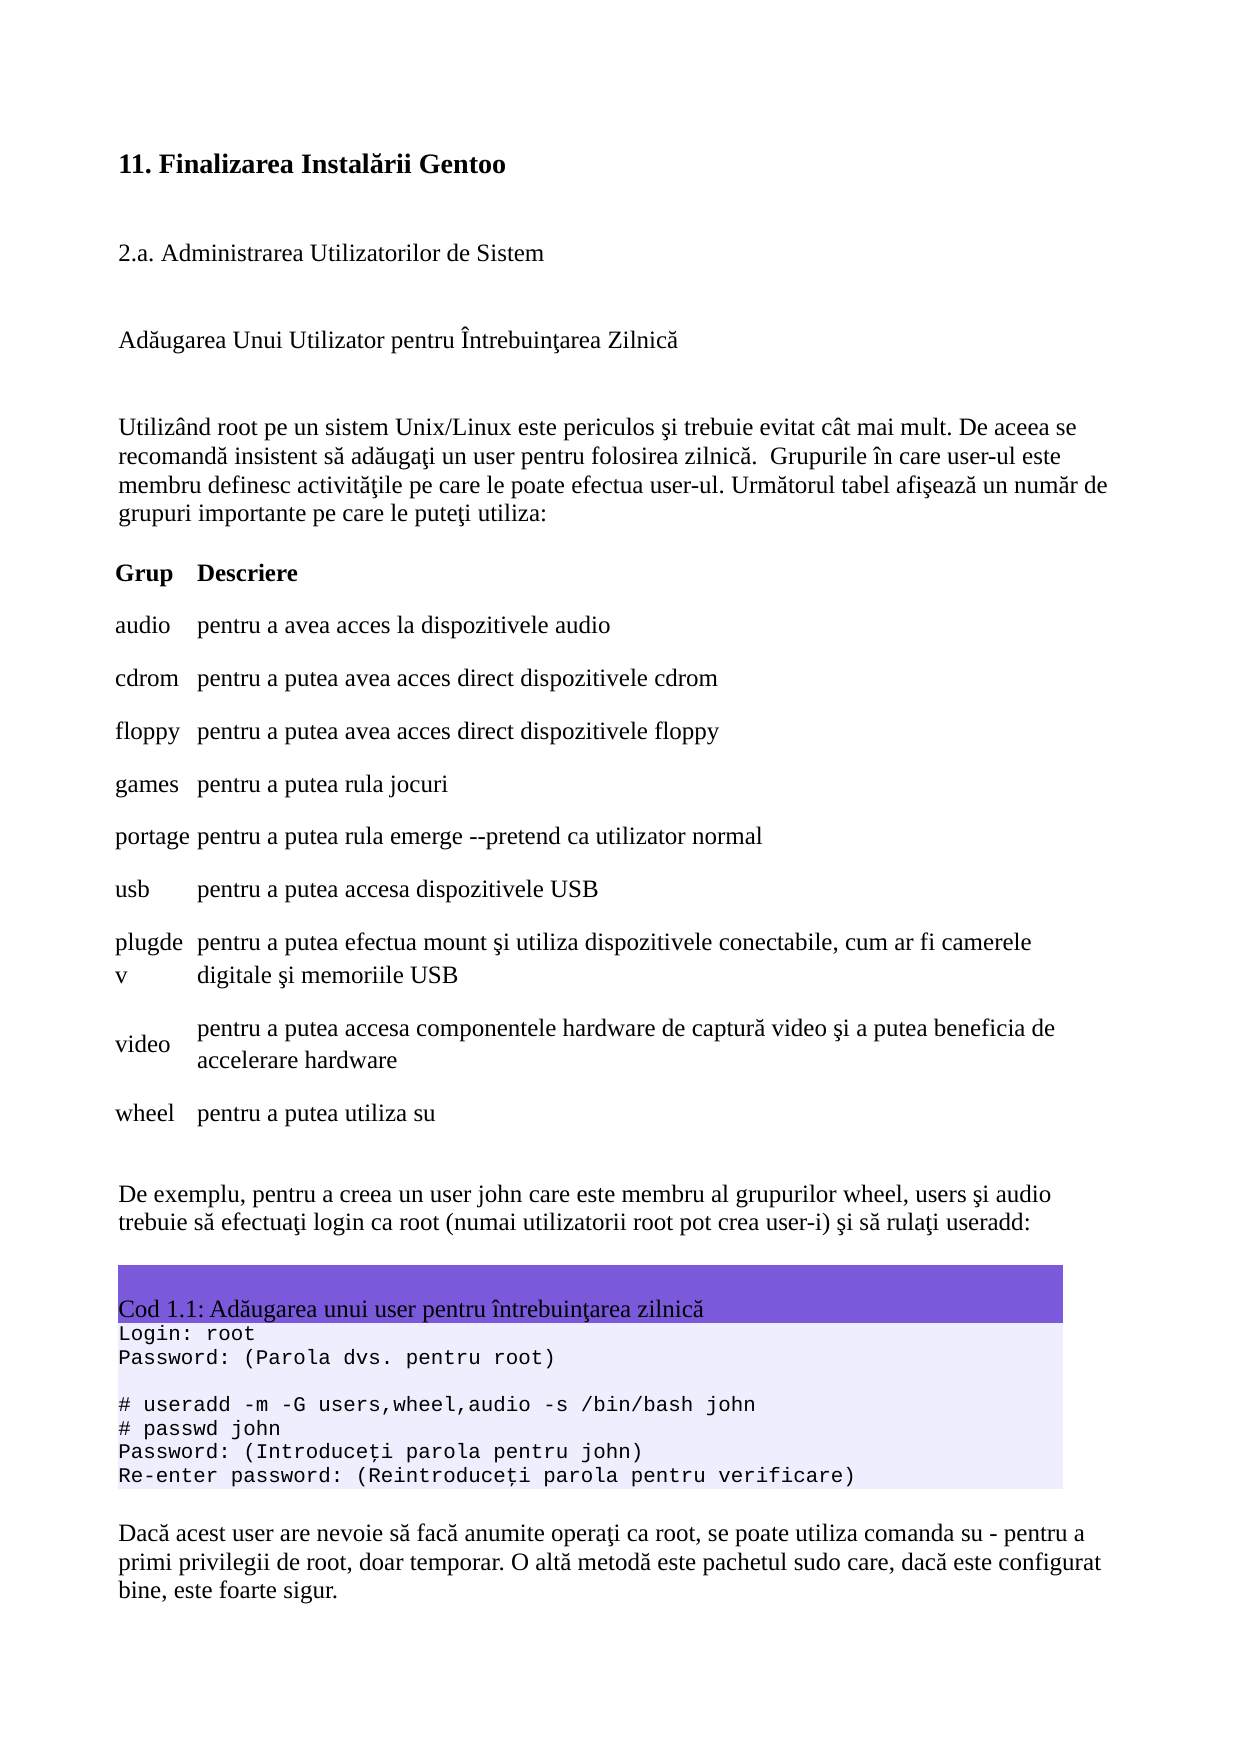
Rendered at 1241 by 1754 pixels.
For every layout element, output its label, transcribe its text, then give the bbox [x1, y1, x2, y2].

table_cell games [114, 767, 195, 820]
table_cell plugdev [114, 925, 195, 1011]
table_cell floppy [114, 715, 195, 767]
table_cell pentru a putea rula jocuri [195, 767, 1068, 820]
table_cell pentru a putea accesa dispozitivele USB [195, 873, 1068, 925]
table_cell wheel [114, 1097, 195, 1149]
table_cell pentru a putea utiliza su [195, 1097, 1068, 1149]
table_header Cod 1.1: Adăugarea unui user pentru întrebuinţarea zilnică [118, 1265, 1063, 1323]
text Adăugarea Unui Utilizator pentru Întrebuinţarea Zilnică [118, 325, 1122, 354]
table_cell Login: root Password: (Parola dvs. pentru root) # useradd -m -G users,wheel,audio -s /bin/bash john # passwd john Password: (Introduceţi parola pentru john) Re-enter password: (Reintroduceţi parola pentru verificare) [118, 1323, 1063, 1489]
table_cell portage [114, 820, 195, 873]
table_cell pentru a putea efectua mount şi utiliza dispozitivele conectabile, cum ar fi camerele digitale şi memoriile USB [195, 925, 1068, 1011]
table_cell usb [114, 873, 195, 925]
table_cell video [114, 1011, 195, 1097]
table_header Descriere [195, 556, 1068, 609]
table_cell pentru a putea rula emerge --pretend ca utilizator normal [195, 820, 1068, 873]
table_cell pentru a avea acces la dispozitivele audio [195, 609, 1068, 662]
table_cell pentru a putea avea acces direct dispozitivele cdrom [195, 662, 1068, 714]
subtitle 11. Finalizarea Instalării Gentoo [118, 147, 1122, 180]
table_header Grup [114, 556, 195, 609]
table_cell cdrom [114, 662, 195, 714]
table_cell pentru a putea accesa componentele hardware de captură video şi a putea beneficia de accelerare hardware [195, 1011, 1068, 1097]
text Dacă acest user are nevoie să facă anumite operaţi ca root, se poate utiliza comanda su - pentru a primi privilegii de root, doar temporar. O altă metodă este pachetul sudo care, dacă este configurat bine, este foarte sigur. [118, 1518, 1122, 1604]
text Utilizând root pe un sistem Unix/Linux este periculos şi trebuie evitat cât mai mult. De aceea se recomandă insistent să adăugaţi un user pentru folosirea zilnică. Grupurile în care user-ul este membru definesc activităţile pe care le poate efectua user-ul. Următorul tabel afişează un număr de grupuri importante pe care le puteţi utiliza: [118, 412, 1122, 527]
table_cell audio [114, 609, 195, 662]
text De exemplu, pentru a creea un user john care este membru al grupurilor wheel, users şi audio trebuie să efectuaţi login ca root (numai utilizatorii root pot crea user-i) şi să rulaţi useradd: [118, 1179, 1122, 1236]
table_cell pentru a putea avea acces direct dispozitivele floppy [195, 715, 1068, 767]
text 2.a. Administrarea Utilizatorilor de Sistem [118, 238, 1122, 267]
